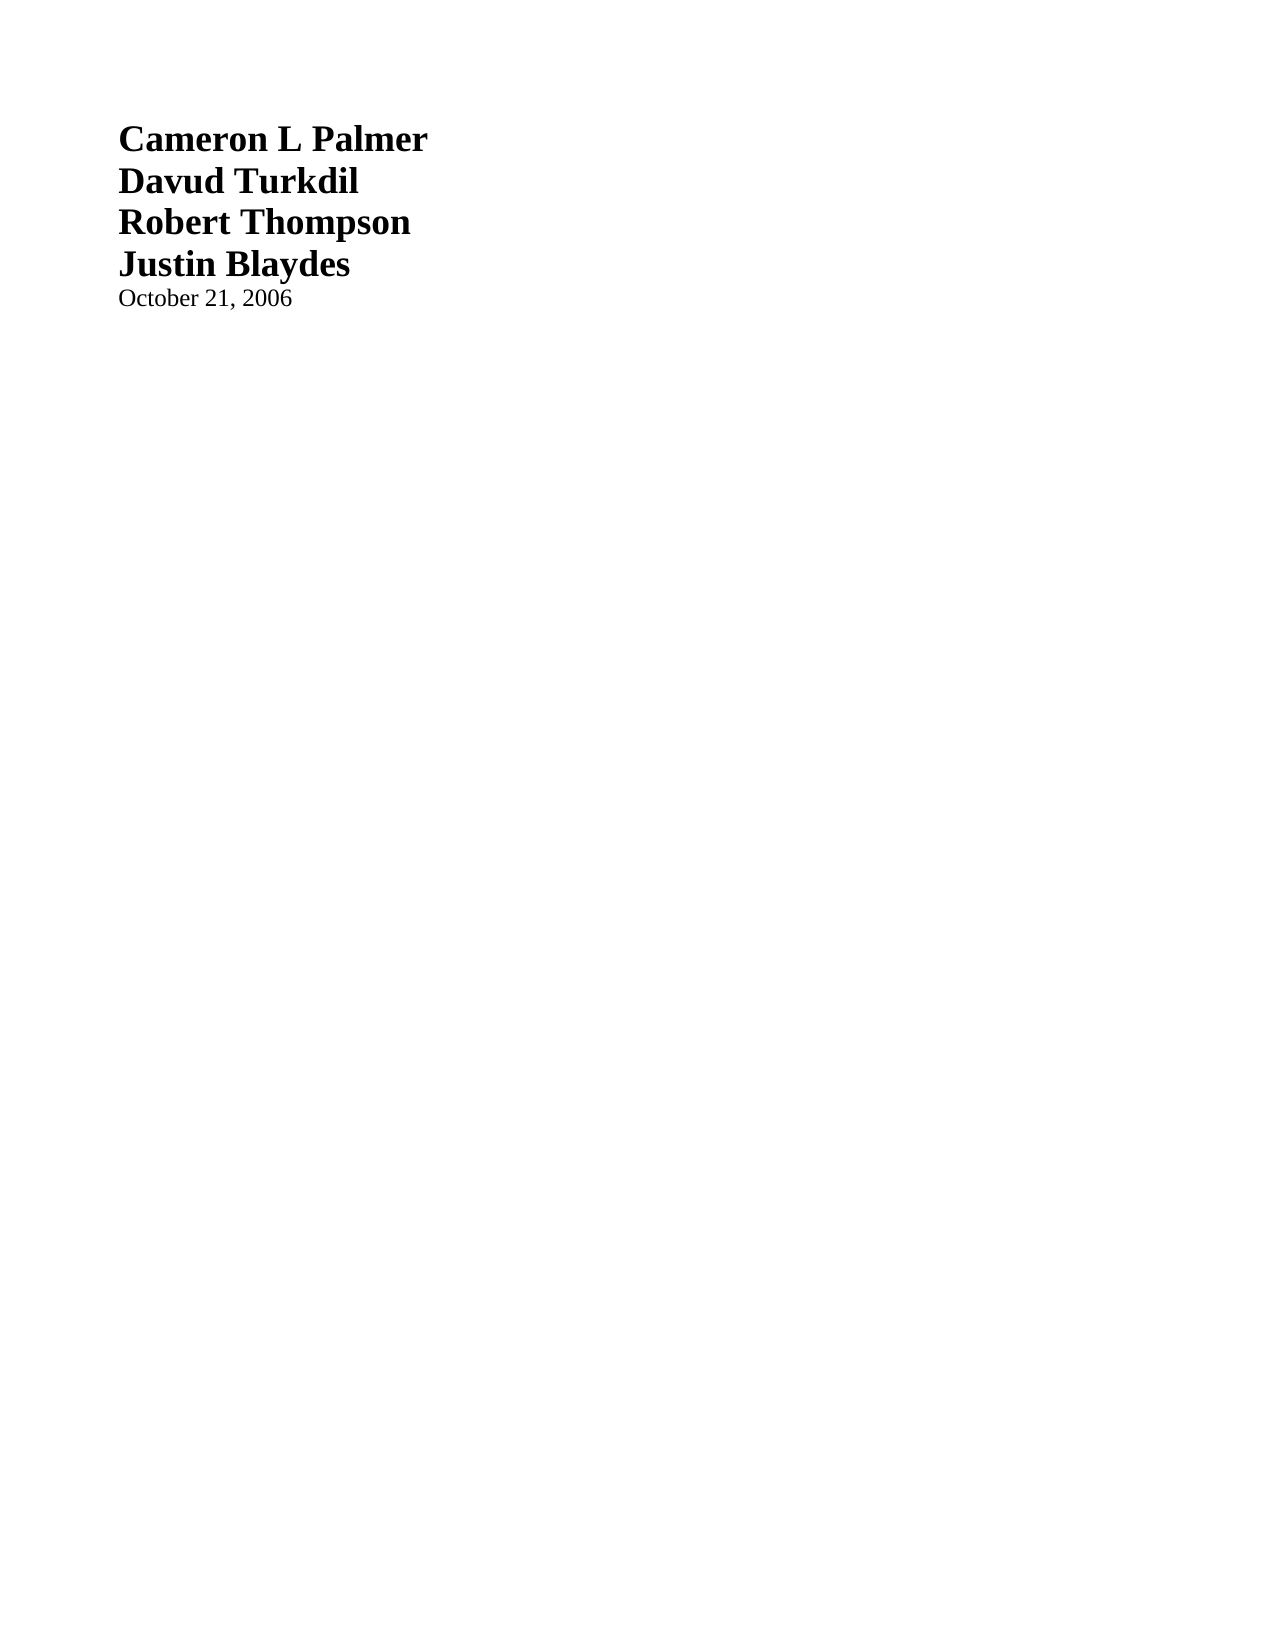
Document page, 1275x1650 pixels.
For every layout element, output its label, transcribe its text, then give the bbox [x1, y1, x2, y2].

text Davud Turkdil [118, 160, 1157, 201]
text Cameron L Palmer [118, 118, 1157, 160]
text Justin Blaydes [118, 243, 1157, 284]
text Robert Thompson [118, 201, 1157, 243]
text October 21, 2006 [118, 284, 1157, 312]
